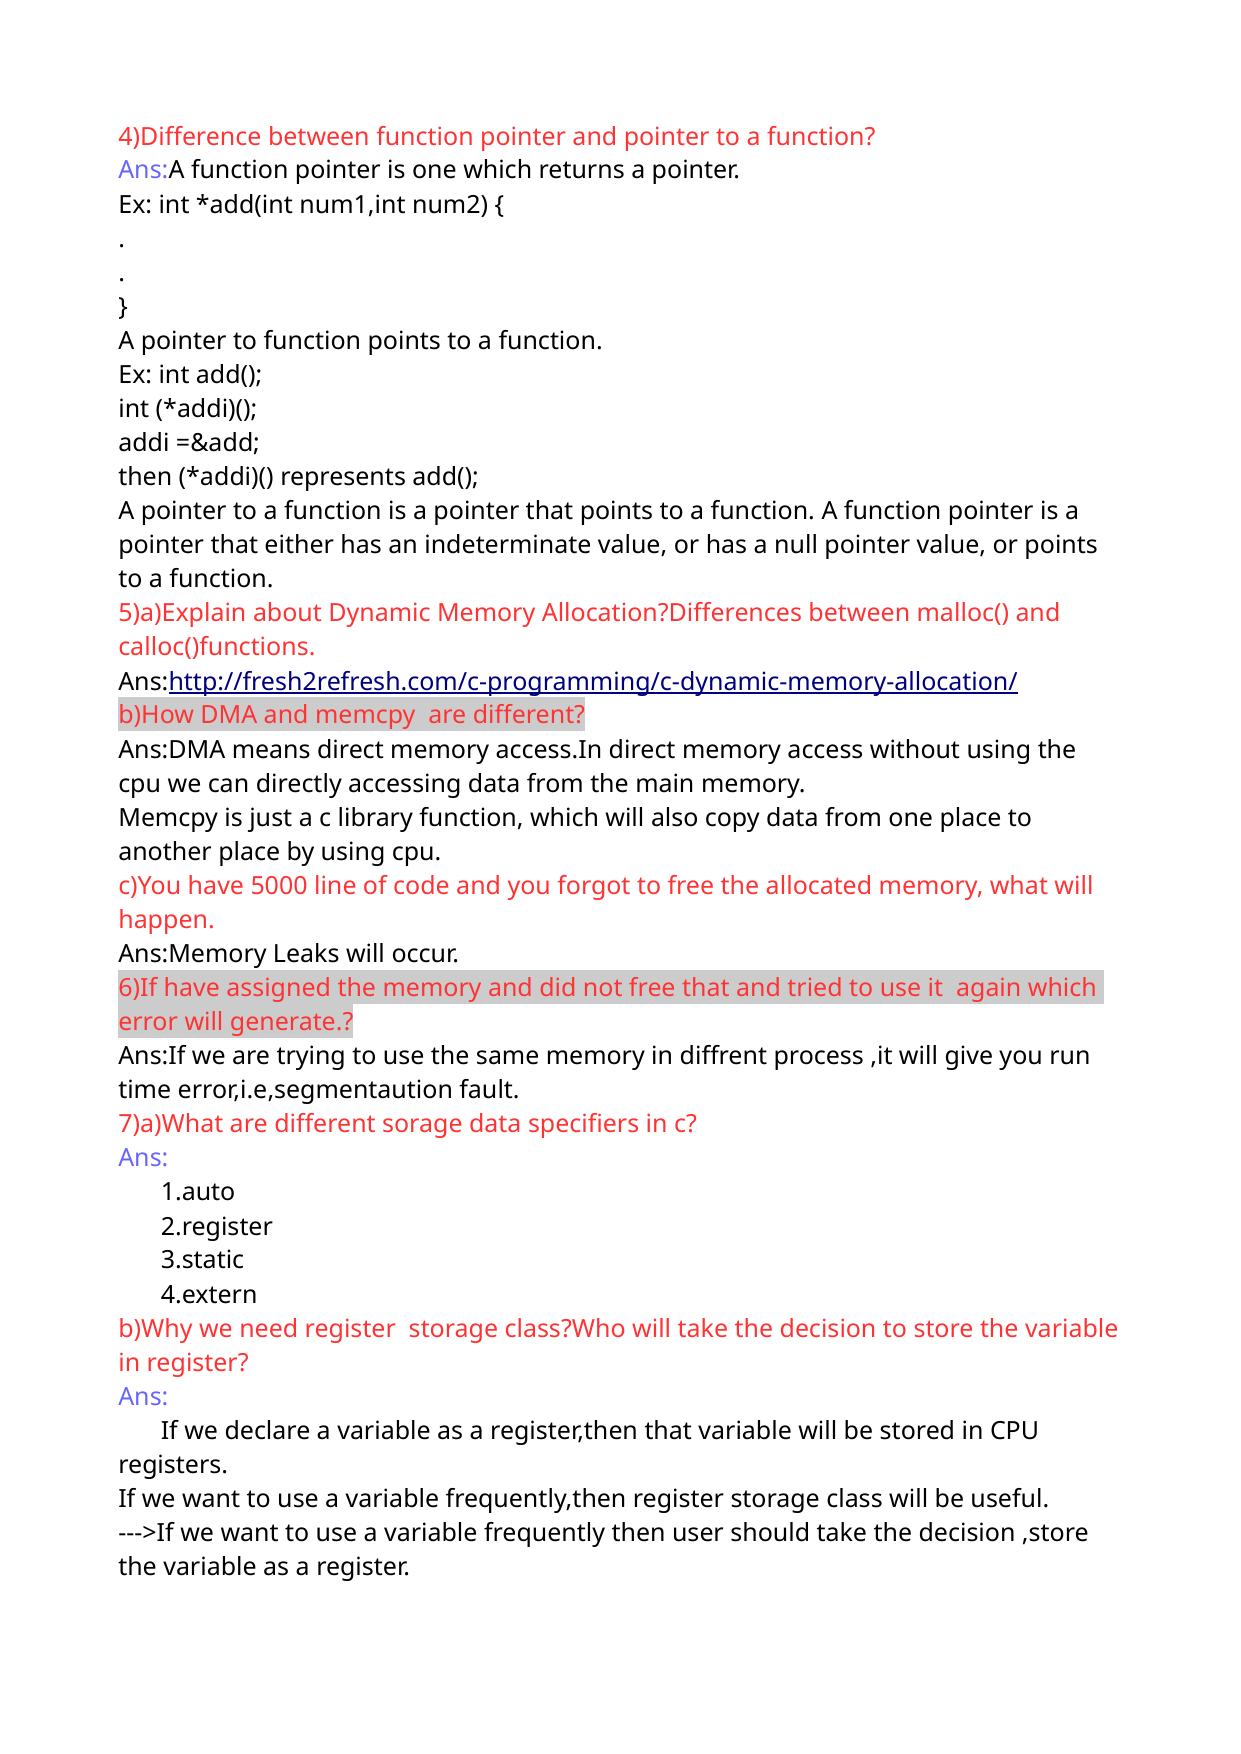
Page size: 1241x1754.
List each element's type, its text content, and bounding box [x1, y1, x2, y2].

text 1.auto [118, 1174, 1122, 1208]
text Ans:A function pointer is one which returns a pointer. [118, 152, 1122, 186]
text Ans:Memory Leaks will occur. [118, 936, 1122, 970]
text --->If we want to use a variable frequently then user should take the decision ,store the variable as a register. [118, 1515, 1122, 1583]
text Ex: int add(); int (*addi)(); addi =&add; then (*addi)() represents add(); [118, 357, 1122, 493]
text A pointer to a function is a pointer that points to a function. A function pointer is a pointer that either has an indeterminate value, or has a null pointer value, or points to a function. [118, 493, 1122, 595]
text c)You have 5000 line of code and you forgot to free the allocated memory, what will happen. [118, 867, 1122, 936]
text Ex: int *add(int num1,int num2) { . . } [118, 186, 1122, 322]
text 5)a)Explain about Dynamic Memory Allocation?Differences between malloc() and calloc()functions. [118, 595, 1122, 663]
text Ans:http://fresh2refresh.com/c-programming/c-dynamic-memory-allocation/ [118, 663, 1122, 697]
text 4.extern [118, 1276, 1122, 1310]
text If we declare a variable as a register,then that variable will be stored in CPU registers. [118, 1412, 1122, 1481]
text b)How DMA and memcpy are different? [118, 697, 1122, 731]
text Ans: [118, 1140, 1122, 1174]
text 7)a)What are different sorage data specifiers in c? [118, 1106, 1122, 1140]
text b)Why we need register storage class?Who will take the decision to store the variable in register? [118, 1310, 1122, 1378]
text 3.static [118, 1242, 1122, 1276]
text Ans:DMA means direct memory access.In direct memory access without using the cpu we can directly accessing data from the main memory. [118, 731, 1122, 799]
text 2.register [118, 1208, 1122, 1242]
text 6)If have assigned the memory and did not free that and tried to use it again which error will generate.? [118, 970, 1122, 1038]
text A pointer to function points to a function. [118, 322, 1122, 357]
text If we want to use a variable frequently,then register storage class will be useful. [118, 1481, 1122, 1515]
text 4)Difference between function pointer and pointer to a function? [118, 118, 1122, 152]
text Ans:If we are trying to use the same memory in diffrent process ,it will give you run time error,i.e,segmentaution fault. [118, 1038, 1122, 1106]
text Ans: [118, 1378, 1122, 1412]
text Memcpy is just a c library function, which will also copy data from one place to another place by using cpu. [118, 799, 1122, 867]
